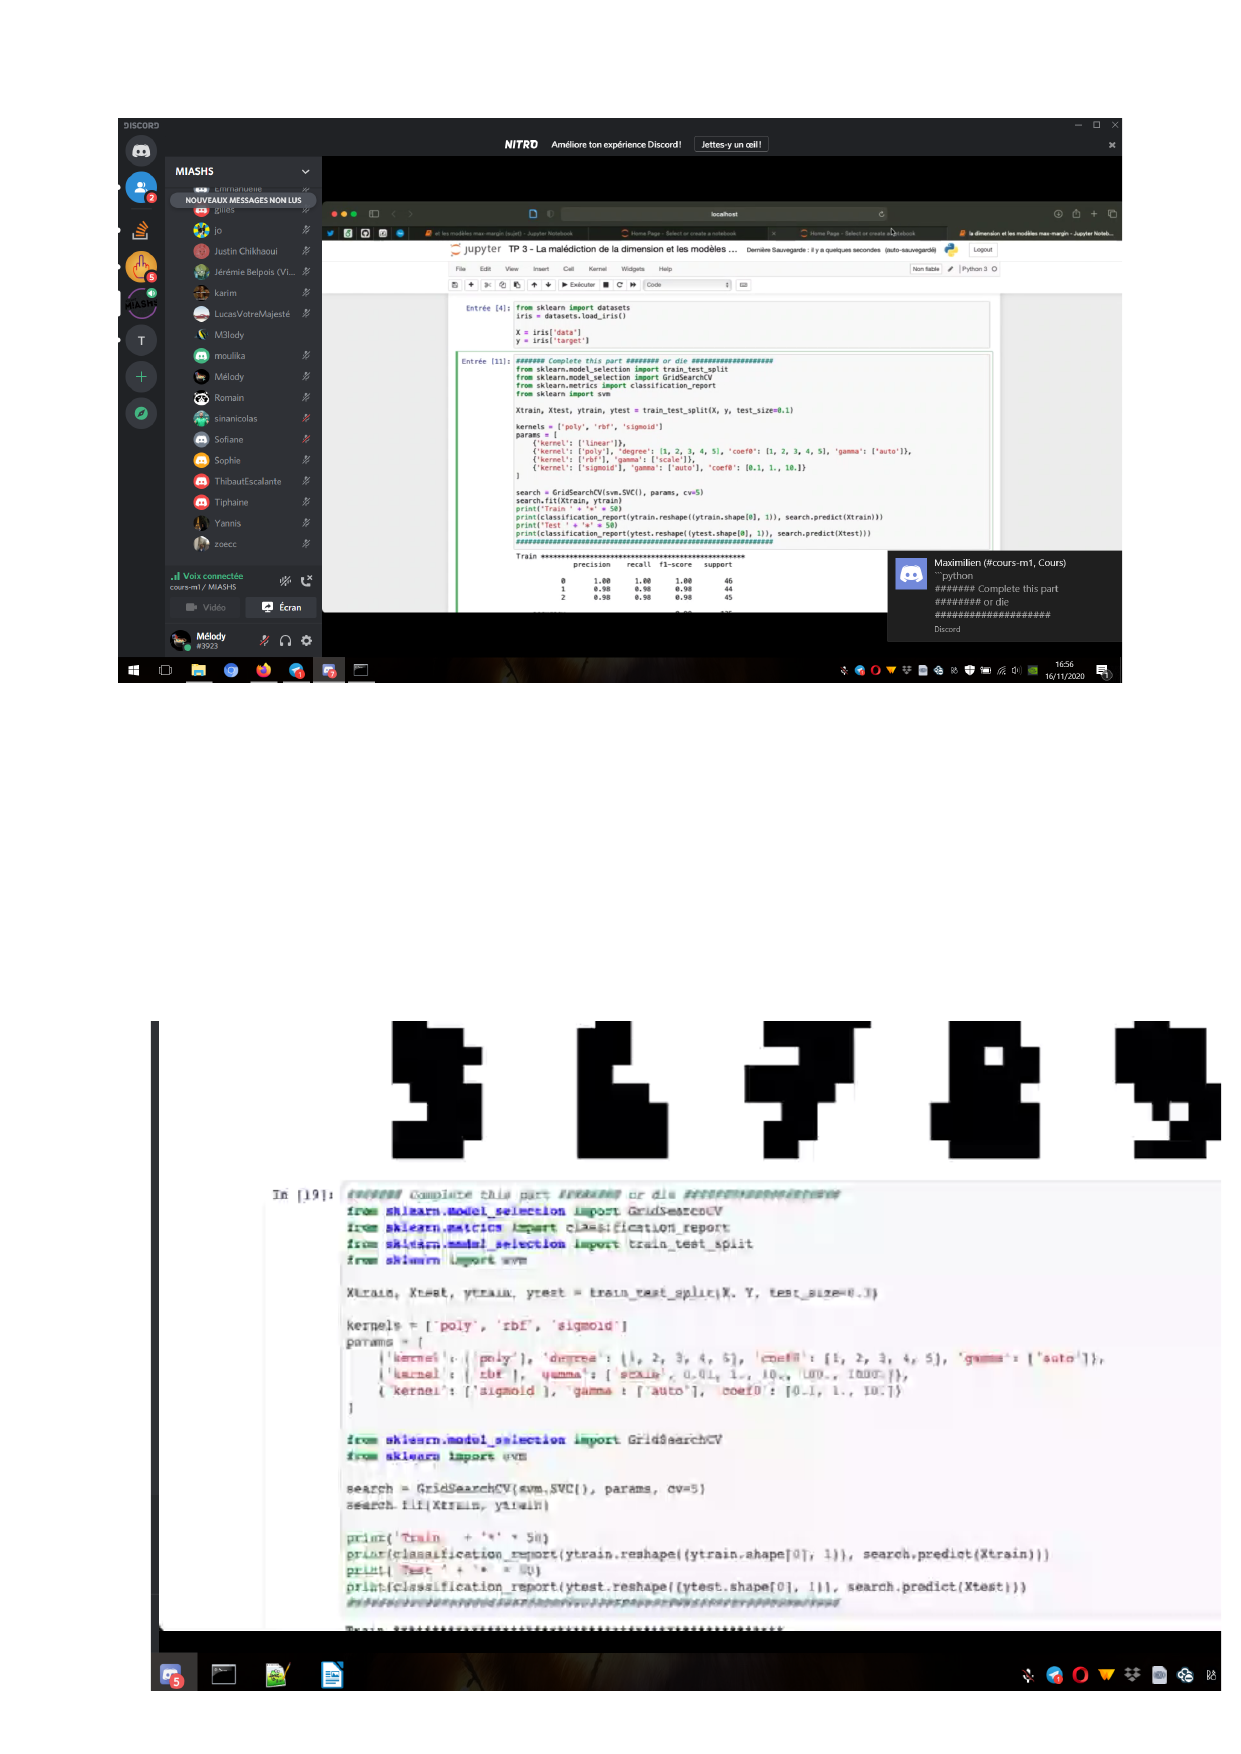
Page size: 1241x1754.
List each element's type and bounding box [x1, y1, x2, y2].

picture [118, 118, 1123, 683]
picture [150, 1021, 1222, 1691]
